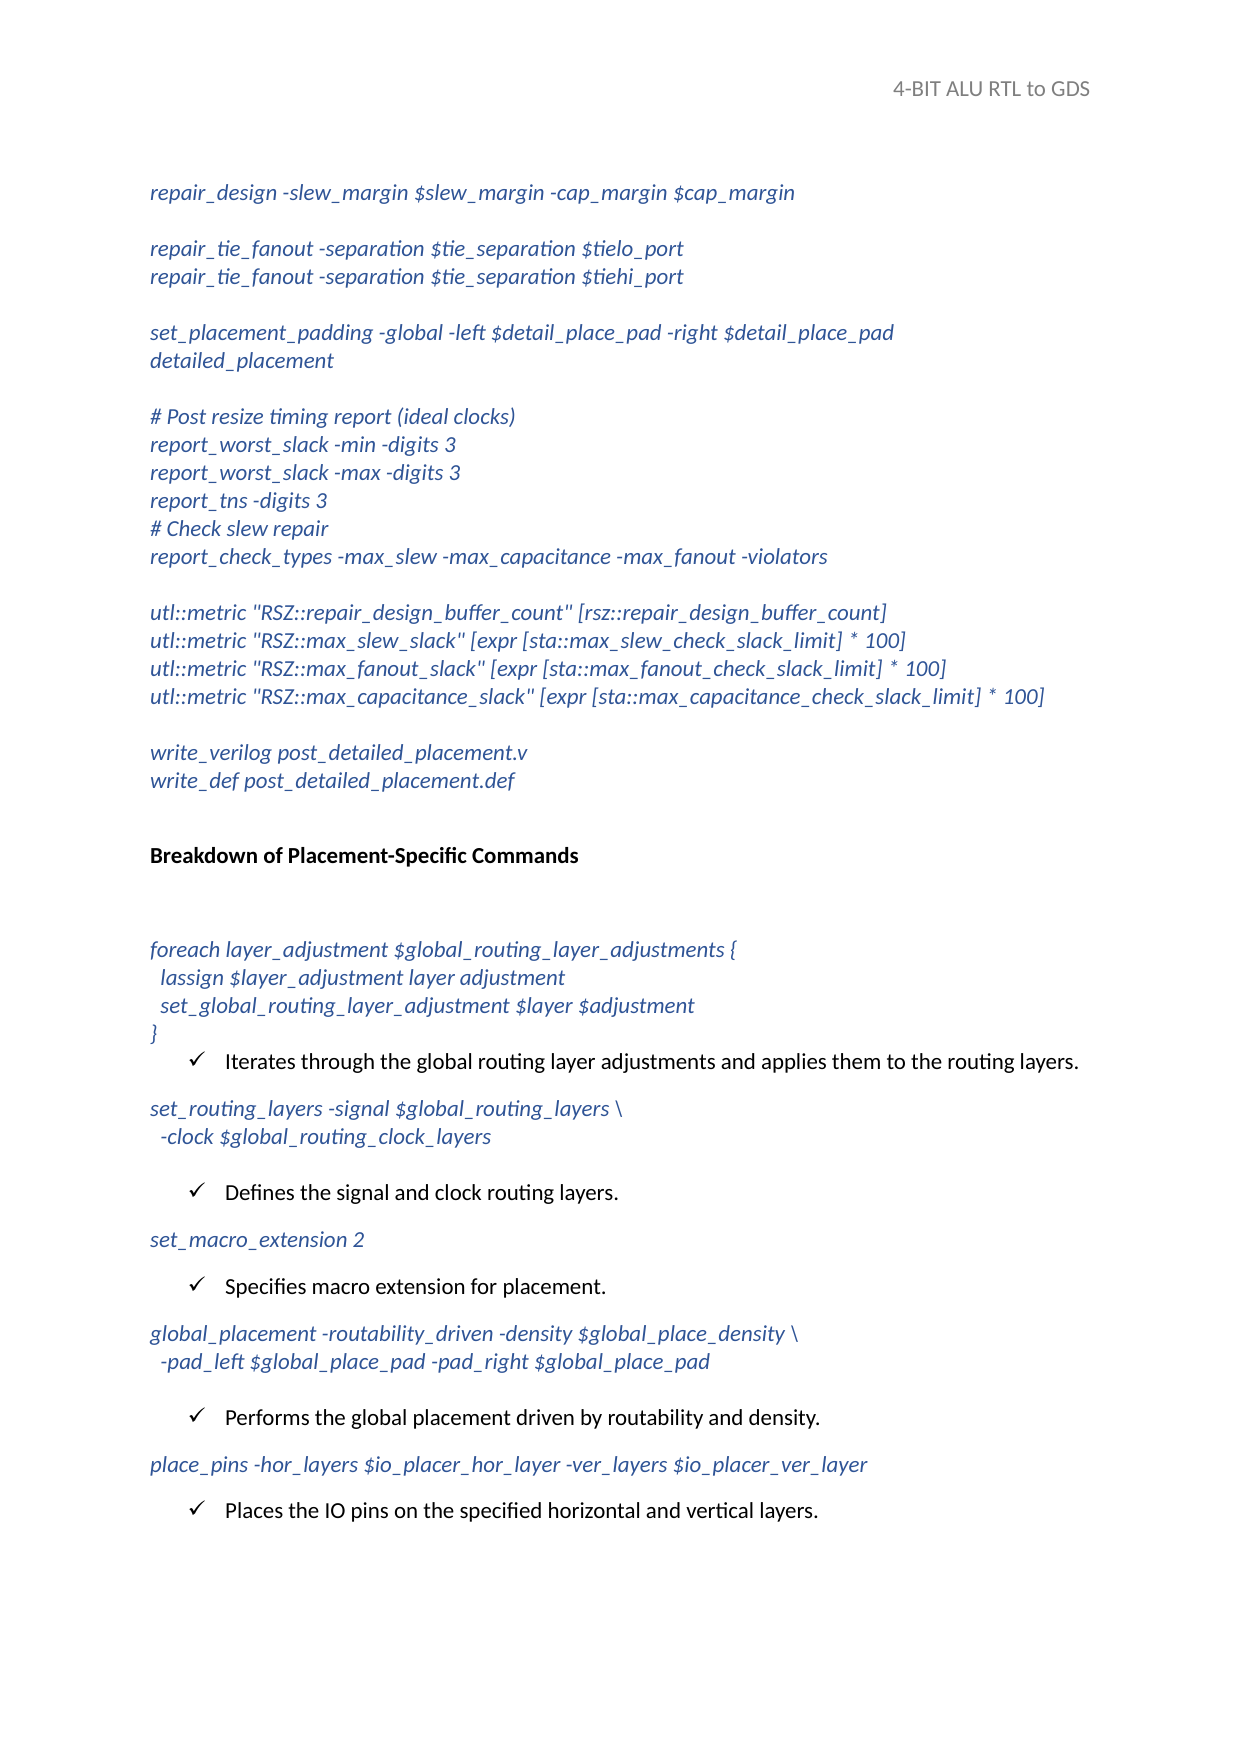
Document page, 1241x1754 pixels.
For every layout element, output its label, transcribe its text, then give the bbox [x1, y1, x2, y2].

text repair_design -slew_margin $slew_margin -cap_margin $cap_margin [150, 178, 1090, 206]
list Places the IO pins on the specified horizontal and vertical layers. [187, 1497, 1090, 1524]
list Iterates through the global routing layer adjustments and applies them to the routing layers. [187, 1047, 1090, 1075]
text lassign $layer_adjustment layer adjustment [150, 963, 1090, 991]
text set_global_routing_layer_adjustment $layer $adjustment [150, 991, 1090, 1019]
text report_check_types -max_slew -max_capacitance -max_fanout -violators [150, 542, 1090, 570]
text repair_tie_fanout -separation $tie_separation $tielo_port [150, 234, 1090, 262]
list Specifies macro extension for placement. [187, 1272, 1090, 1300]
text utl::metric "RSZ::max_capacitance_slack" [expr [sta::max_capacitance_check_slack_limit] * 100] [150, 682, 1090, 710]
text write_def post_detailed_placement.def [150, 766, 1090, 794]
text Breakdown of Placement-Specific Commands [150, 841, 1090, 869]
text global_placement -routability_driven -density $global_place_density \ [150, 1319, 1090, 1347]
text utl::metric "RSZ::max_fanout_slack" [expr [sta::max_fanout_check_slack_limit] * 100] [150, 654, 1090, 682]
text foreach layer_adjustment $global_routing_layer_adjustments { [150, 935, 1090, 963]
text -pad_left $global_place_pad -pad_right $global_place_pad [150, 1347, 1090, 1375]
text # Post resize timing report (ideal clocks) [150, 402, 1090, 430]
list Performs the global placement driven by routability and density. [187, 1403, 1090, 1431]
text report_worst_slack -max -digits 3 [150, 458, 1090, 486]
text set_routing_layers -signal $global_routing_layers \ [150, 1094, 1090, 1122]
text # Check slew repair [150, 514, 1090, 542]
text set_placement_padding -global -left $detail_place_pad -right $detail_place_pad [150, 318, 1090, 346]
text report_tns -digits 3 [150, 486, 1090, 514]
text utl::metric "RSZ::max_slew_slack" [expr [sta::max_slew_check_slack_limit] * 100] [150, 626, 1090, 654]
text -clock $global_routing_clock_layers [150, 1122, 1090, 1150]
list Defines the signal and clock routing layers. [187, 1178, 1090, 1206]
text detailed_placement [150, 346, 1090, 374]
text place_pins -hor_layers $io_placer_hor_layer -ver_layers $io_placer_ver_layer [150, 1450, 1090, 1478]
text set_macro_extension 2 [150, 1225, 1090, 1253]
text repair_tie_fanout -separation $tie_separation $tiehi_port [150, 262, 1090, 290]
text report_worst_slack -min -digits 3 [150, 430, 1090, 458]
text utl::metric "RSZ::repair_design_buffer_count" [rsz::repair_design_buffer_count] [150, 598, 1090, 626]
text write_verilog post_detailed_placement.v [150, 738, 1090, 766]
text } [150, 1019, 1090, 1047]
